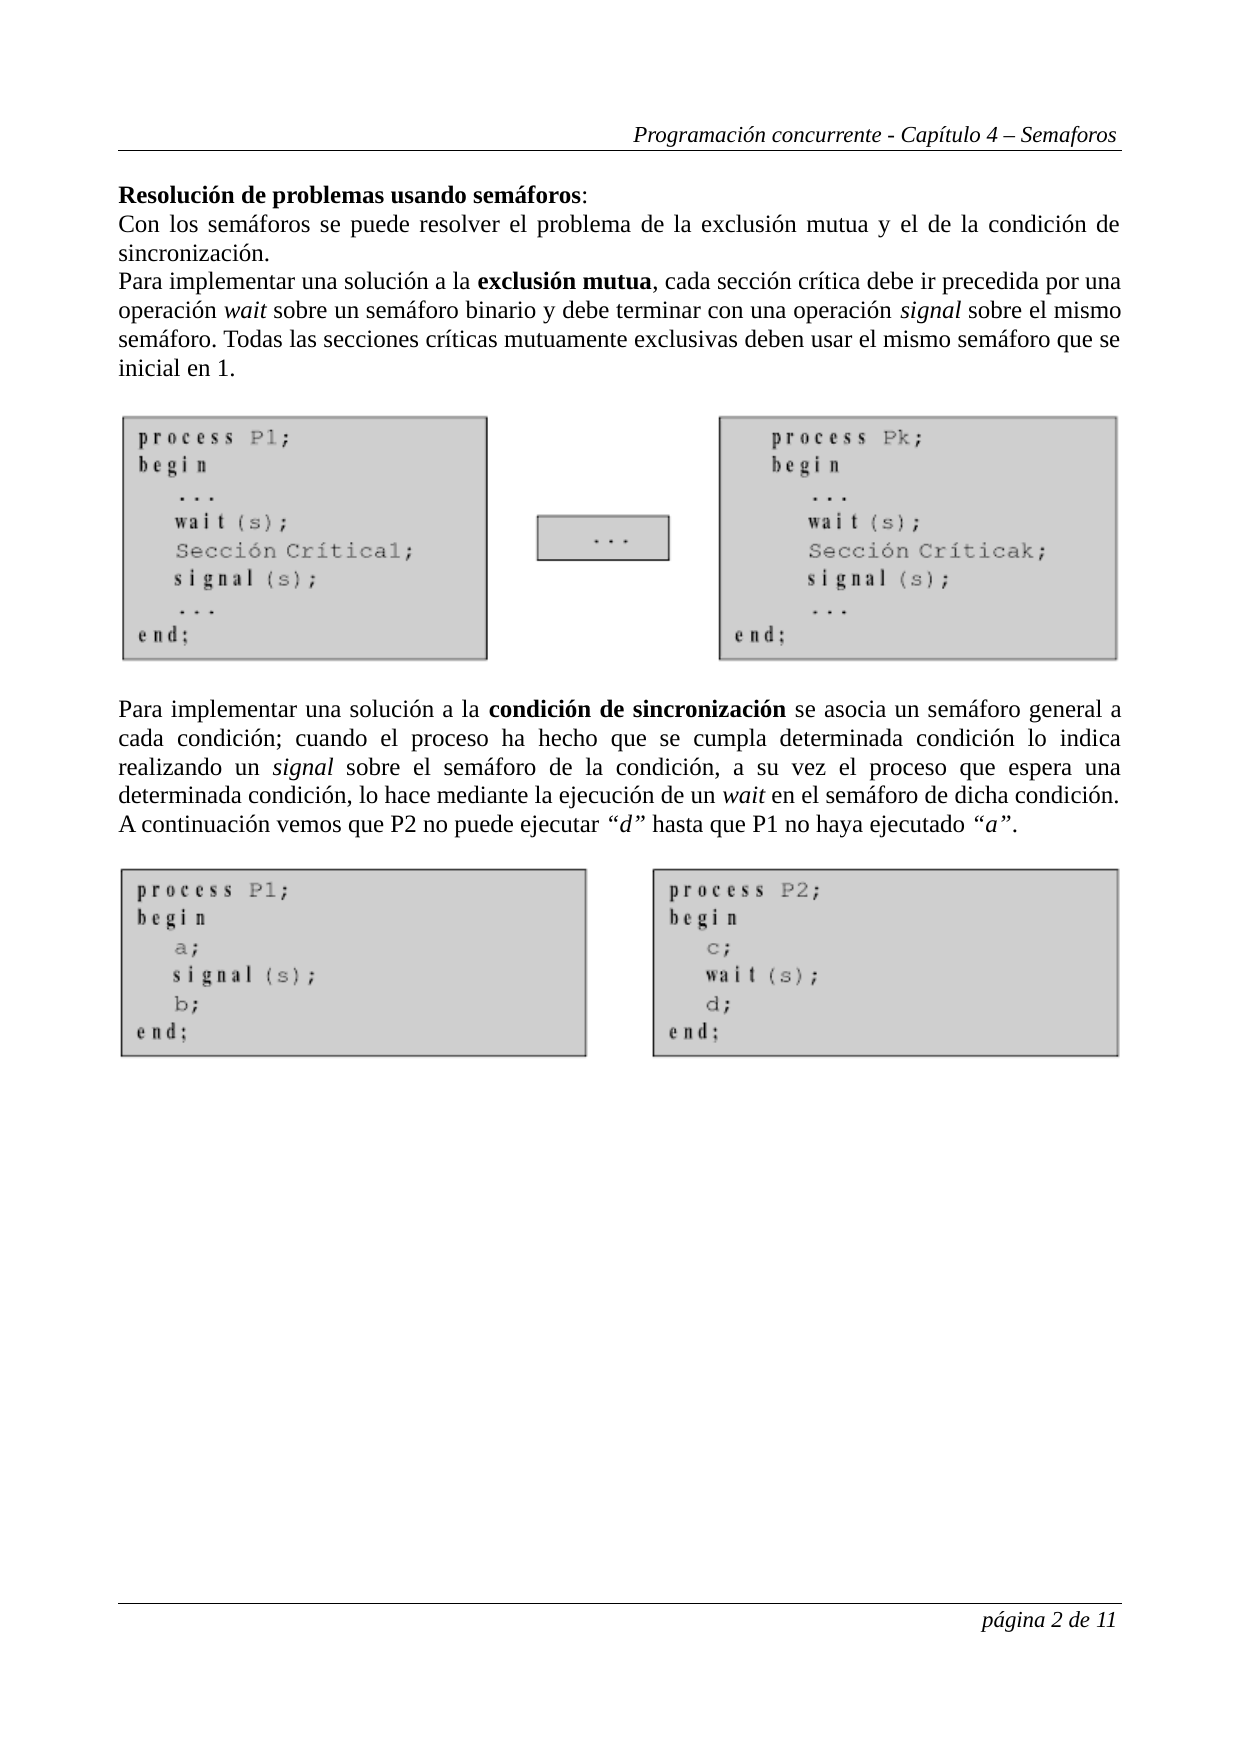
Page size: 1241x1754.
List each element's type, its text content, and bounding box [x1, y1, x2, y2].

text A continuación vemos que P2 no puede ejecutar “d” hasta que P1 no haya ejecutado “a”. [118, 809, 1122, 838]
text Con los semáforos se puede resolver el problema de la exclusión mutua y el de la condición de sincronización. [118, 209, 1122, 266]
text Para implementar una solución a la exclusión mutua, cada sección crítica debe ir precedida por una operación wait sobre un semáforo binario y debe terminar con una operación signal sobre el mismo semáforo. Todas las secciones críticas mutuamente exclusivas deben usar el mismo semáforo que se inicial en 1. [118, 266, 1122, 381]
text Resolución de problemas usando semáforos: [118, 180, 1122, 209]
picture [118, 410, 1123, 666]
text Para implementar una solución a la condición de sincronización se asocia un semáforo general a cada condición; cuando el proceso ha hecho que se cumpla determinada condición lo indica realizando un signal sobre el semáforo de la condición, a su vez el proceso que espera una determinada condición, lo hace mediante la ejecución de un wait en el semáforo de dicha condición. [118, 666, 1122, 809]
picture [118, 866, 1123, 1060]
